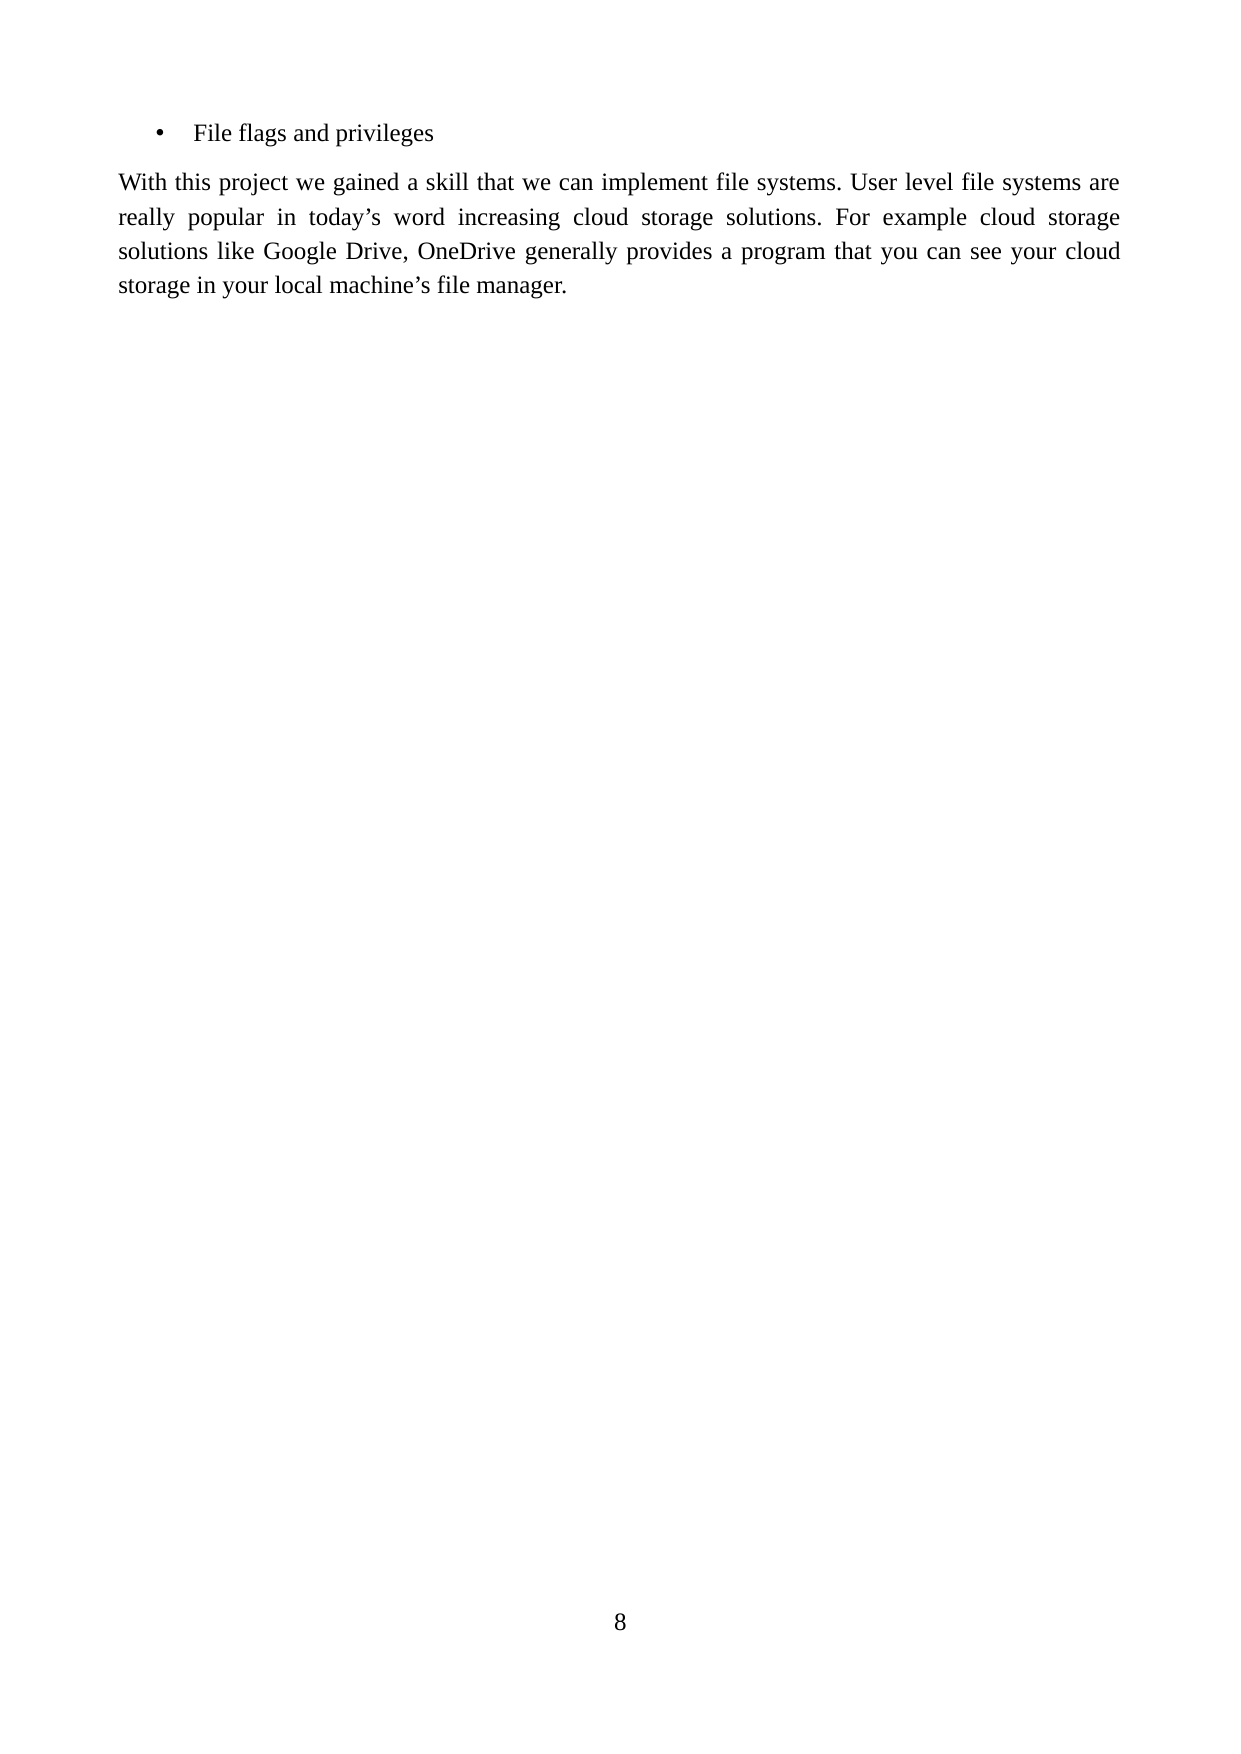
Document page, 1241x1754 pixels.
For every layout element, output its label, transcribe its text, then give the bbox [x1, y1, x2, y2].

text With this project we gained a skill that we can implement file systems. User level file systems are really popular in today’s word increasing cloud storage solutions. For example cloud storage solutions like Google Drive, OneDrive generally provides a program that you can see your cloud storage in your local machine’s file manager. [118, 167, 1122, 299]
list File flags and privileges [156, 118, 1122, 147]
